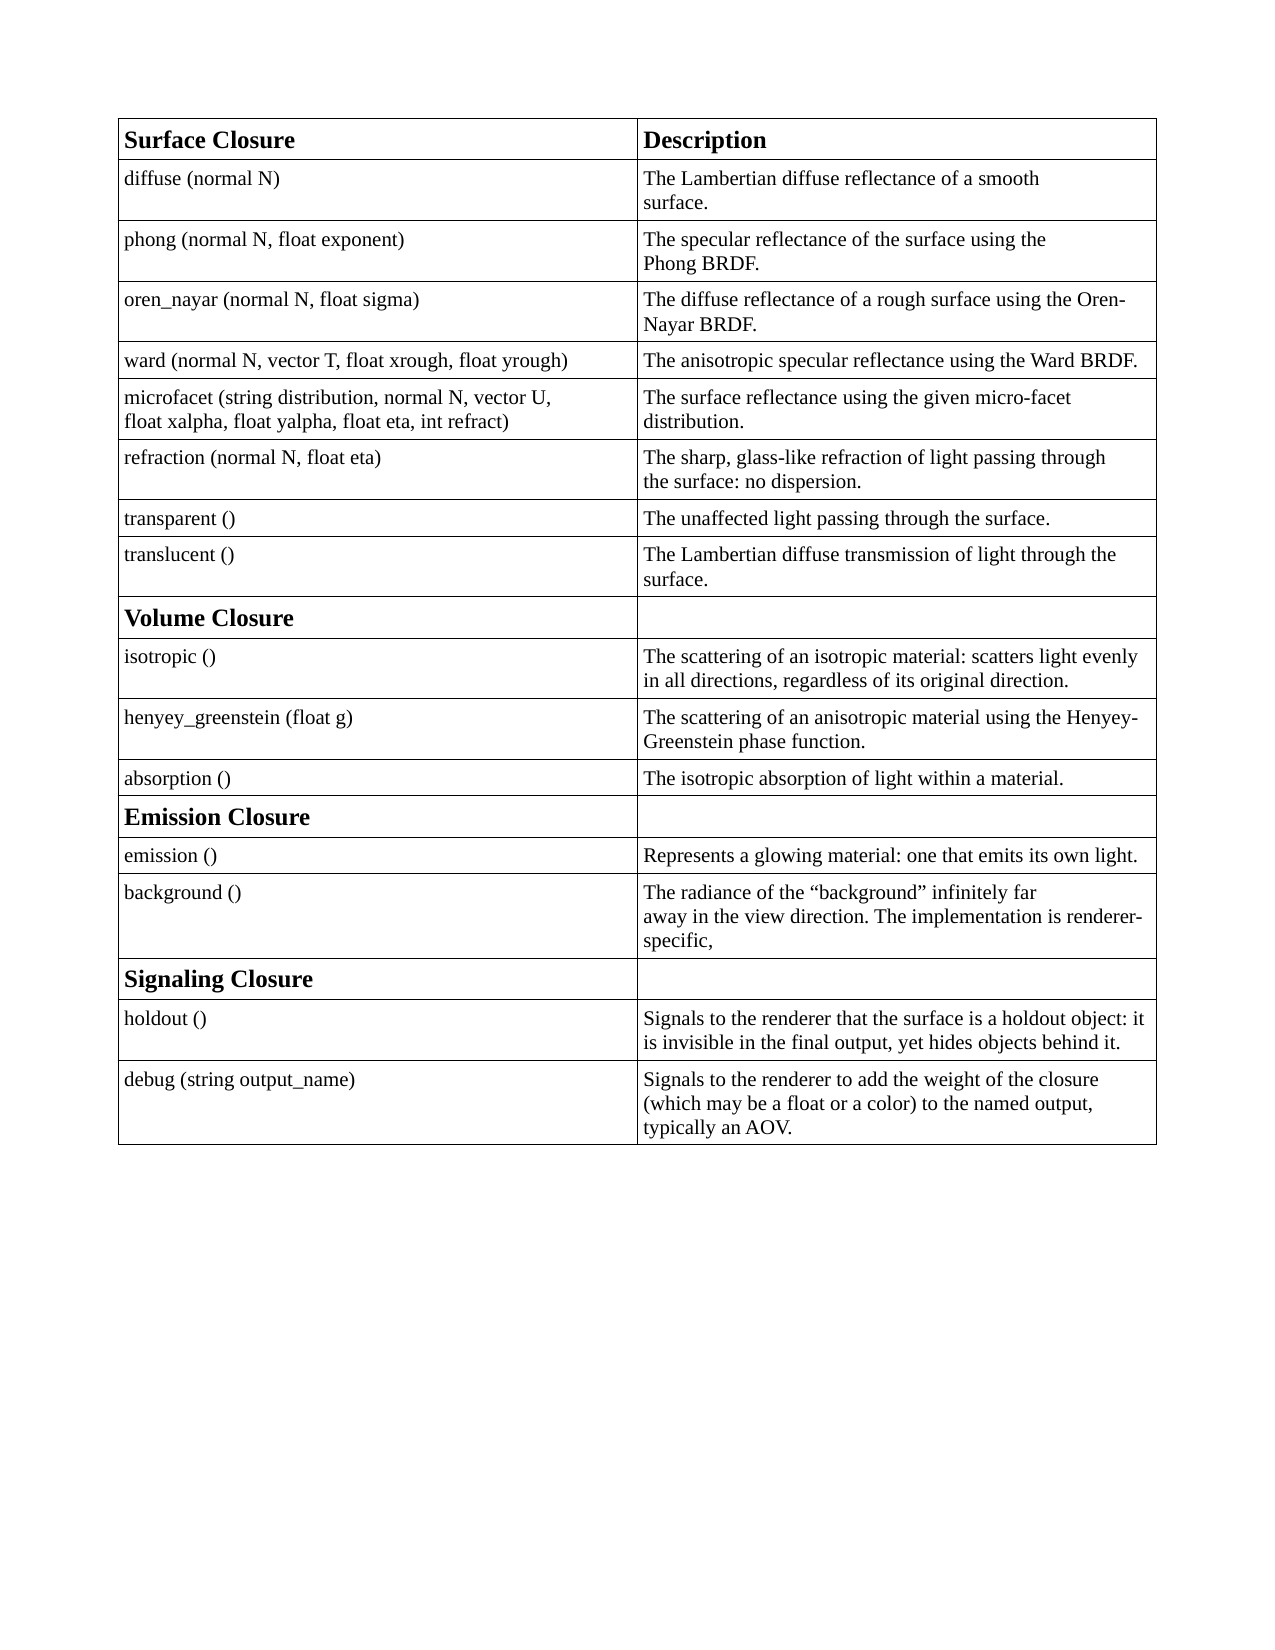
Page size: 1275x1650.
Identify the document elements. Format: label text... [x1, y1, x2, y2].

table_cell absorption () [119, 760, 637, 795]
table_cell isotropic () [119, 639, 637, 698]
table_cell The isotropic absorption of light within a material. [638, 760, 1156, 795]
table_cell Signals to the renderer that the surface is a holdout object: it is invisible in the final output, yet hides objects behind it. [638, 1000, 1156, 1060]
table_header Surface Closure [119, 119, 637, 159]
table_cell ward (normal N, vector T, float xrough, float yrough) [119, 342, 637, 378]
table_cell The unaffected light passing through the surface. [638, 500, 1156, 536]
table_cell refraction (normal N, float eta) [119, 440, 637, 499]
table_cell The Lambertian diffuse reflectance of a smooth surface. [638, 160, 1156, 220]
table_cell The diffuse reflectance of a rough surface using the Oren-Nayar BRDF. [638, 282, 1156, 341]
table_cell emission () [119, 838, 637, 873]
table_cell The scattering of an isotropic material: scatters light evenly in all directions, regardless of its original direction. [638, 639, 1156, 698]
table_cell henyey_greenstein (float g) [119, 699, 637, 759]
table_cell [638, 597, 1156, 637]
table_cell translucent () [119, 537, 637, 596]
table_cell The Lambertian diffuse transmission of light through the surface. [638, 537, 1156, 596]
table_cell The surface reflectance using the given micro-facet distribution. [638, 379, 1156, 438]
table_cell Represents a glowing material: one that emits its own light. [638, 838, 1156, 873]
table_cell oren_nayar (normal N, float sigma) [119, 282, 637, 341]
table_cell Volume Closure [119, 597, 637, 637]
table_cell The scattering of an anisotropic material using the Henyey-Greenstein phase function. [638, 699, 1156, 759]
table_cell debug (string output_name) [119, 1061, 637, 1144]
table_cell transparent () [119, 500, 637, 536]
table_cell The sharp, glass-like refraction of light passing through the surface: no dispersion. [638, 440, 1156, 499]
table_cell Signals to the renderer to add the weight of the closure (which may be a float or a color) to the named output, typically an AOV. [638, 1061, 1156, 1144]
table_cell holdout () [119, 1000, 637, 1060]
table_cell The anisotropic specular reflectance using the Ward BRDF. [638, 342, 1156, 378]
table_cell The radiance of the “background” infinitely far away in the view direction. The implementation is renderer-specific, [638, 874, 1156, 958]
table_cell The specular reflectance of the surface using the Phong BRDF. [638, 221, 1156, 281]
table_cell microfacet (string distribution, normal N, vector U, float xalpha, float yalpha, float eta, int refract) [119, 379, 637, 438]
table_cell phong (normal N, float exponent) [119, 221, 637, 281]
table_cell [638, 796, 1156, 837]
table_cell background () [119, 874, 637, 958]
table_cell [638, 959, 1156, 999]
table_header Description [638, 119, 1156, 159]
table_cell diffuse (normal N) [119, 160, 637, 220]
table_cell Signaling Closure [119, 959, 637, 999]
table_cell Emission Closure [119, 796, 637, 837]
